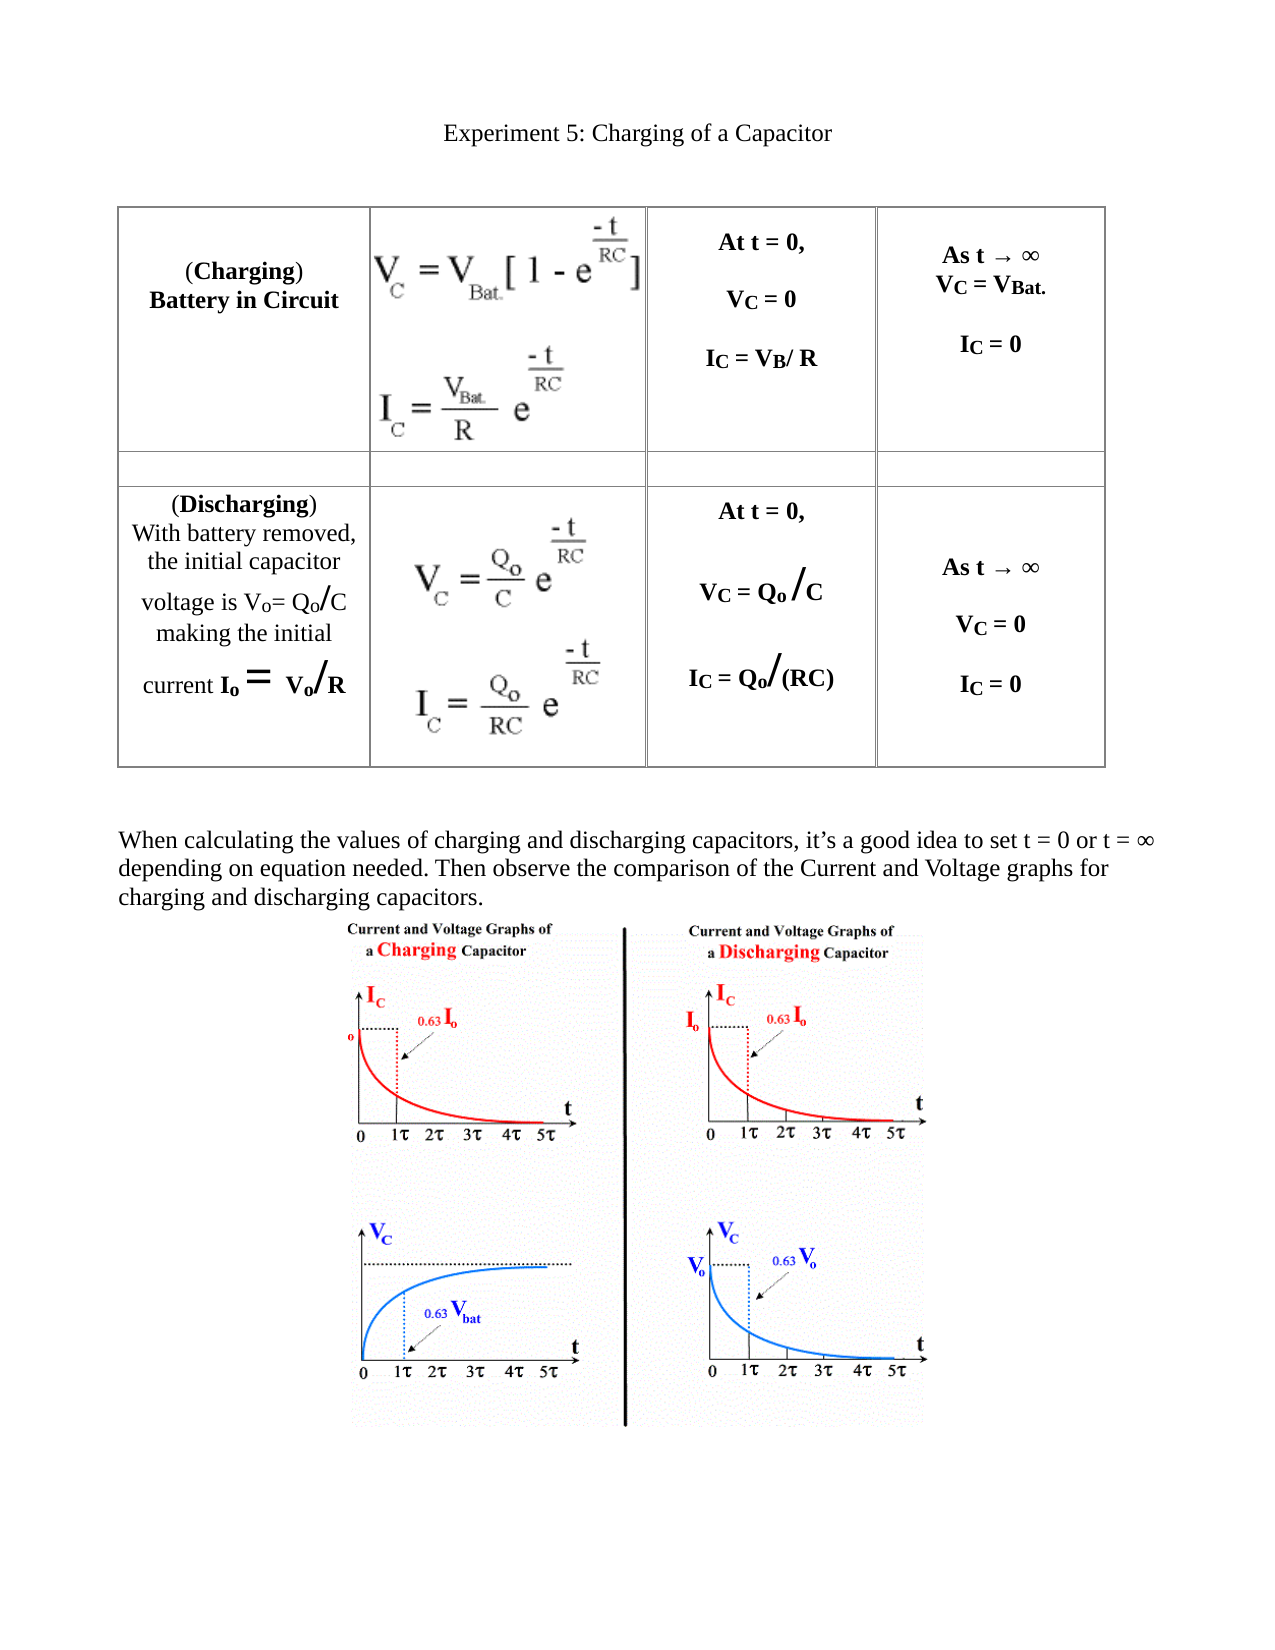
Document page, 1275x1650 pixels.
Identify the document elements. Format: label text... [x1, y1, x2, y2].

table_cell [878, 452, 1104, 486]
table_cell As t → ∞ VC = 0 IC = 0 [878, 487, 1104, 766]
table_header [371, 208, 645, 451]
table_cell [648, 452, 875, 486]
text When calculating the values of charging and discharging capacitors, it’s a good idea to set t = 0 or t = ∞ depending on equation needed. Then observe the comparison of the Current and Voltage graphs for charging and discharging capacitors. [118, 825, 1157, 911]
table_header (Charging) Battery in Circuit [119, 208, 369, 451]
table_cell At t = 0, VC = Qo /C IC = Qo/(RC) [648, 487, 875, 766]
table_cell (Discharging) With battery removed, the initial capacitor voltage is Vo= Qo/C making the initial current Io = Vo/R [119, 487, 369, 766]
picture [347, 921, 928, 1427]
picture [373, 210, 643, 448]
table_header At t = 0, VC = 0 IC = VB/ R [648, 208, 875, 451]
table_cell [119, 452, 369, 486]
table_header As t → ∞ VC = VBat. IC = 0 [878, 208, 1104, 451]
table_cell [371, 452, 645, 486]
picture [414, 511, 602, 741]
table_cell [371, 487, 645, 766]
